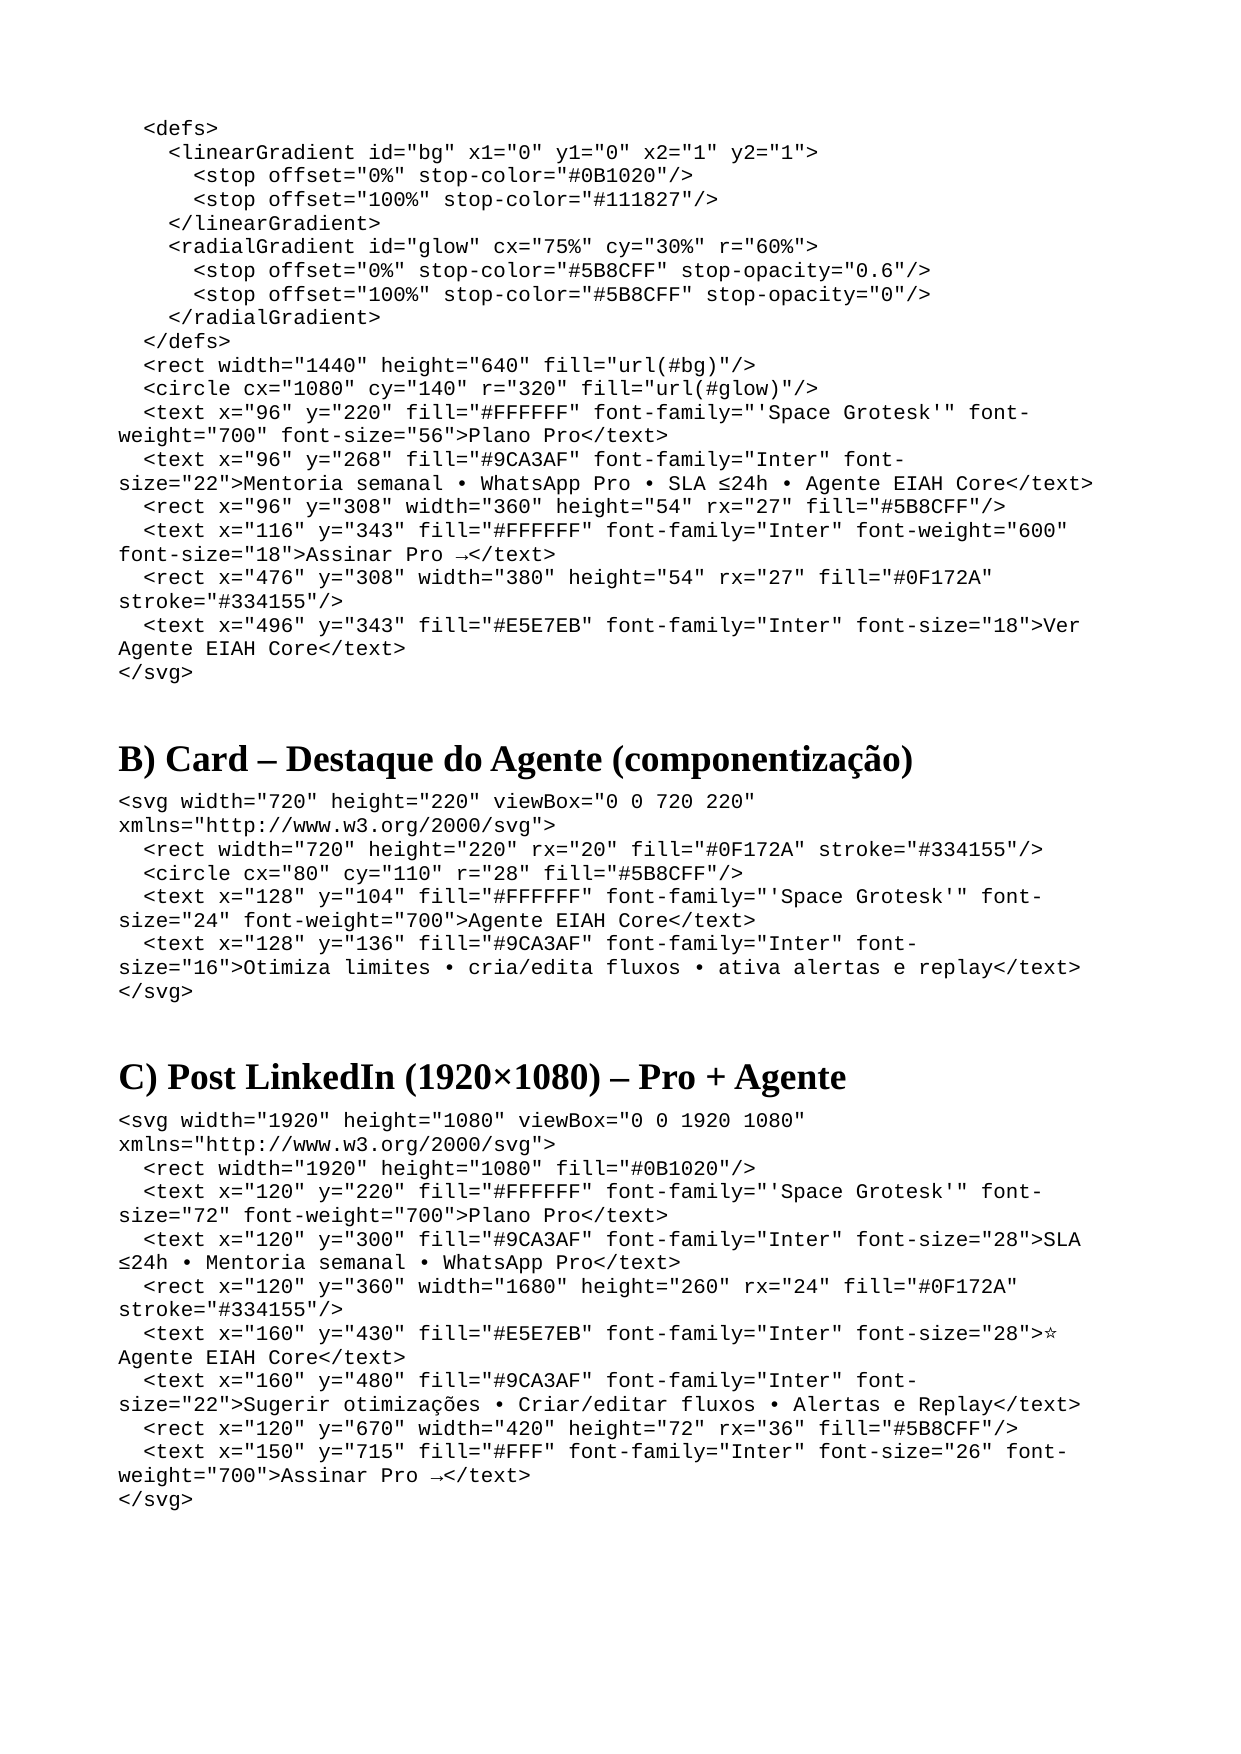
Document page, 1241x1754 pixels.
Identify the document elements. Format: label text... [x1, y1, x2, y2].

text <circle cx="1080" cy="140" r="320" fill="url(#glow)"/> [118, 378, 1122, 402]
text <stop offset="0%" stop-color="#5B8CFF" stop-opacity="0.6"/> [118, 260, 1122, 284]
text <linearGradient id="bg" x1="0" y1="0" x2="1" y2="1"> [118, 142, 1122, 165]
text </svg> [118, 981, 1122, 1004]
text <svg width="720" height="220" viewBox="0 0 720 220" xmlns="http://www.w3.org/2000/svg"> [118, 792, 1122, 839]
text <rect width="1920" height="1080" fill="#0B1020"/> [118, 1158, 1122, 1181]
text <text x="96" y="220" fill="#FFFFFF" font-family="'Space Grotesk'" font-weight="700" font-size="56">Plano Pro</text> [118, 402, 1122, 449]
text <rect x="96" y="308" width="360" height="54" rx="27" fill="#5B8CFF"/> [118, 496, 1122, 520]
text <text x="128" y="104" fill="#FFFFFF" font-family="'Space Grotesk'" font-size="24" font-weight="700">Agente EIAH Core</text> [118, 886, 1122, 933]
text <text x="120" y="300" fill="#9CA3AF" font-family="Inter" font-size="28">SLA ≤24h • Mentoria semanal • WhatsApp Pro</text> [118, 1228, 1122, 1276]
text </linearGradient> [118, 213, 1122, 236]
subtitle C) Post LinkedIn (1920×1080) – Pro + Agente [118, 1055, 1122, 1098]
text <text x="96" y="268" fill="#9CA3AF" font-family="Inter" font-size="22">Mentoria semanal • WhatsApp Pro • SLA ≤24h • Agente EIAH Core</text> [118, 449, 1122, 496]
text <svg width="1920" height="1080" viewBox="0 0 1920 1080" xmlns="http://www.w3.org/2000/svg"> [118, 1110, 1122, 1158]
text <stop offset="100%" stop-color="#5B8CFF" stop-opacity="0"/> [118, 284, 1122, 307]
text <stop offset="0%" stop-color="#0B1020"/> [118, 165, 1122, 189]
text <rect x="120" y="360" width="1680" height="260" rx="24" fill="#0F172A" stroke="#334155"/> [118, 1276, 1122, 1323]
text </defs> [118, 331, 1122, 354]
text <rect width="1440" height="640" fill="url(#bg)"/> [118, 354, 1122, 378]
text </radialGradient> [118, 307, 1122, 331]
text <rect x="120" y="670" width="420" height="72" rx="36" fill="#5B8CFF"/> [118, 1418, 1122, 1441]
text <text x="120" y="220" fill="#FFFFFF" font-family="'Space Grotesk'" font-size="72" font-weight="700">Plano Pro</text> [118, 1181, 1122, 1228]
text <rect width="720" height="220" rx="20" fill="#0F172A" stroke="#334155"/> [118, 839, 1122, 862]
text <radialGradient id="glow" cx="75%" cy="30%" r="60%"> [118, 236, 1122, 260]
text </svg> [118, 662, 1122, 686]
subtitle B) Card – Destaque do Agente (componentização) [118, 736, 1122, 779]
text <text x="496" y="343" fill="#E5E7EB" font-family="Inter" font-size="18">Ver Agente EIAH Core</text> [118, 615, 1122, 662]
text <text x="150" y="715" fill="#FFF" font-family="Inter" font-size="26" font-weight="700">Assinar Pro →</text> [118, 1441, 1122, 1489]
text <text x="160" y="430" fill="#E5E7EB" font-family="Inter" font-size="28">⭐ Agente EIAH Core</text> [118, 1323, 1122, 1370]
text <circle cx="80" cy="110" r="28" fill="#5B8CFF"/> [118, 862, 1122, 886]
text <defs> [118, 118, 1122, 142]
text <stop offset="100%" stop-color="#111827"/> [118, 189, 1122, 213]
text <text x="128" y="136" fill="#9CA3AF" font-family="Inter" font-size="16">Otimiza limites • cria/edita fluxos • ativa alertas e replay</text> [118, 933, 1122, 981]
text </svg> [118, 1489, 1122, 1512]
text <text x="116" y="343" fill="#FFFFFF" font-family="Inter" font-weight="600" font-size="18">Assinar Pro →</text> [118, 520, 1122, 567]
text <text x="160" y="480" fill="#9CA3AF" font-family="Inter" font-size="22">Sugerir otimizações • Criar/editar fluxos • Alertas e Replay</text> [118, 1370, 1122, 1418]
text <rect x="476" y="308" width="380" height="54" rx="27" fill="#0F172A" stroke="#334155"/> [118, 567, 1122, 615]
